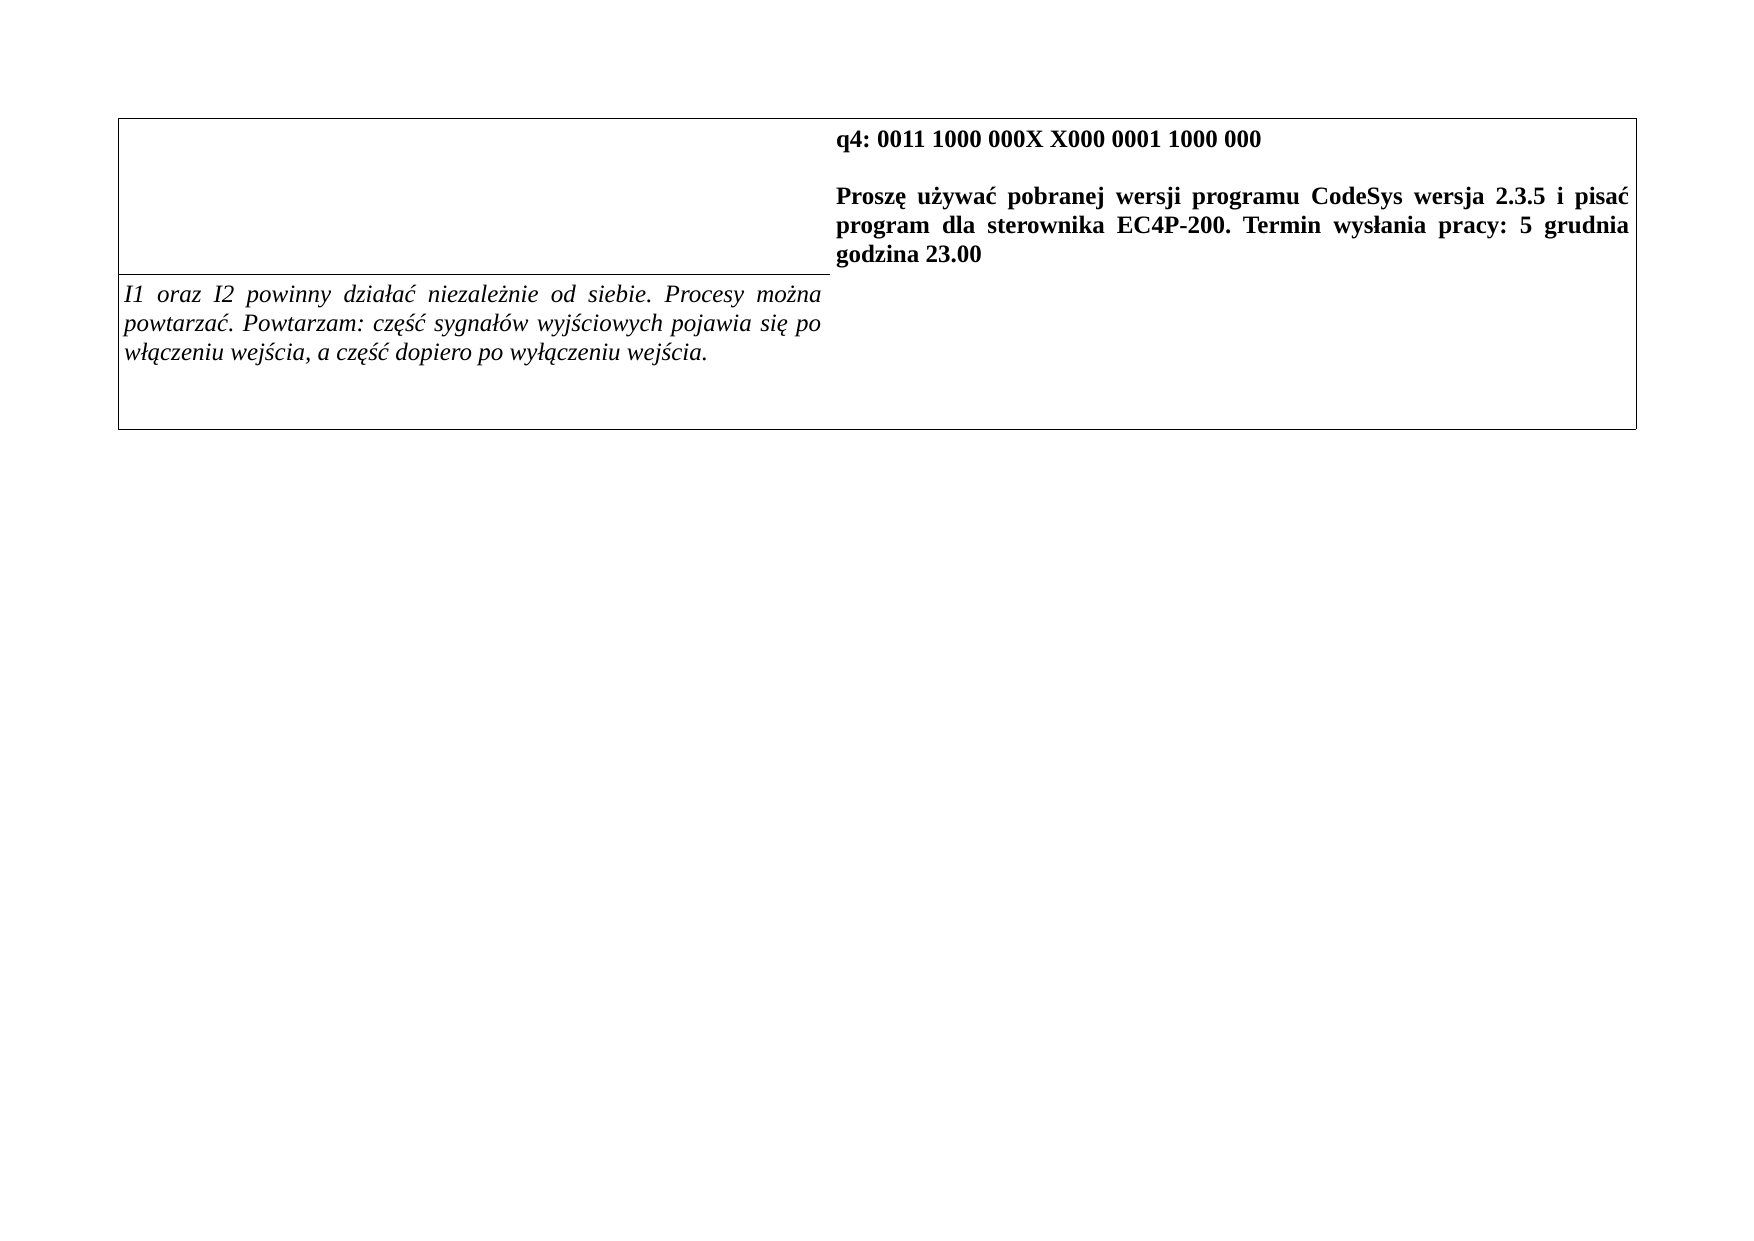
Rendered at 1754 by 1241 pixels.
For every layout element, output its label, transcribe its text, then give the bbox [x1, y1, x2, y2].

table_cell I1 oraz I2 powinny działać niezależnie od siebie. Procesy można powtarzać. Powtarzam: część sygnałów wyjściowych pojawia się po włączeniu wejścia, a część dopiero po wyłączeniu wejścia. [119, 275, 830, 429]
table_cell [119, 119, 830, 273]
table_header q4: 0011 1000 000X X000 0001 1000 000 Proszę używać pobranej wersji programu CodeSys wersja 2.3.5 i pisać program dla sterownika EC4P-200. Termin wysłania pracy: 5 grudnia godzina 23.00 [830, 119, 1636, 273]
table_cell [830, 274, 1636, 429]
